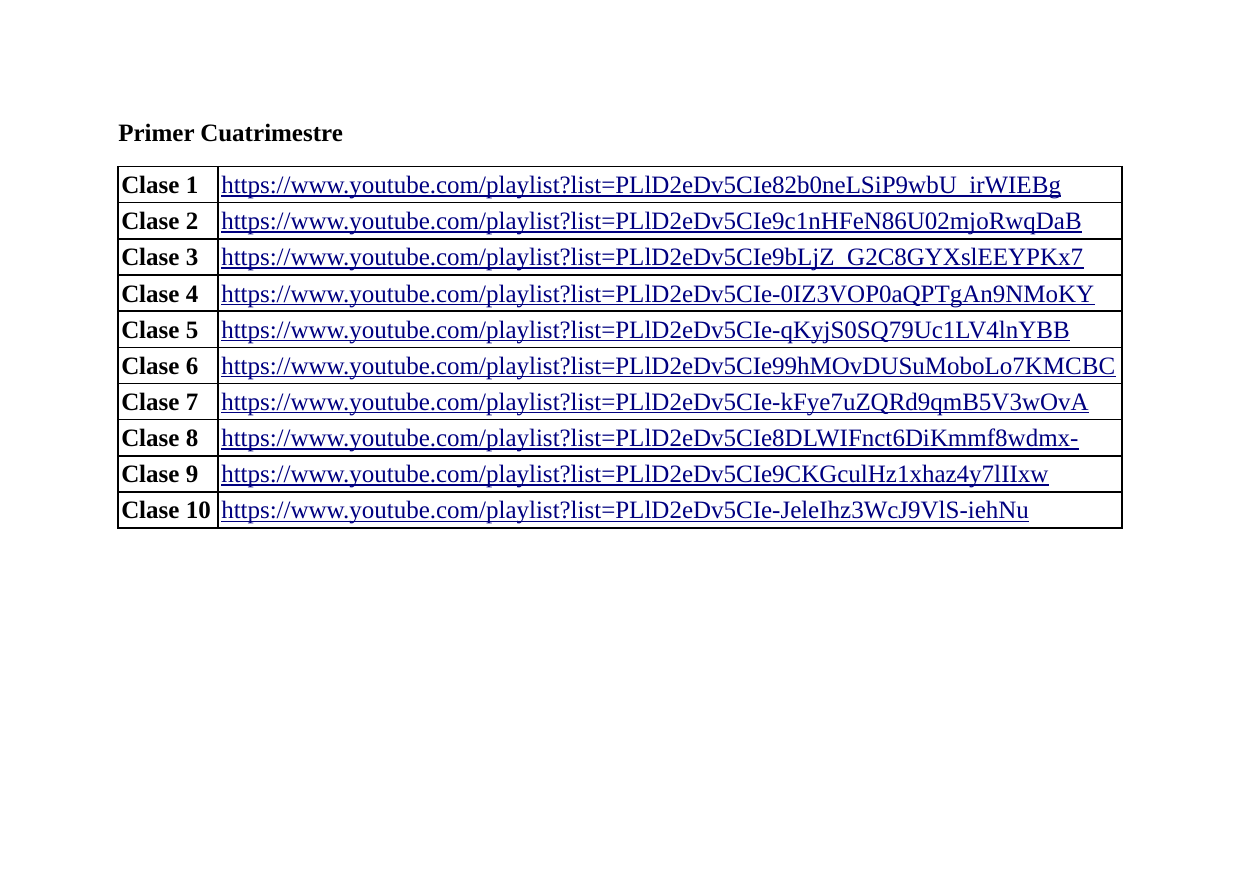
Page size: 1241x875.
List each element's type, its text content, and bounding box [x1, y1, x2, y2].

table_cell Clase 4 [119, 276, 217, 310]
table_cell Clase 3 [119, 240, 217, 274]
table_cell Clase 6 [119, 348, 217, 383]
table_cell https://www.youtube.com/playlist?list=PLlD2eDv5CIe8DLWIFnct6DiKmmf8wdmx- [219, 420, 1121, 455]
table_cell https://www.youtube.com/playlist?list=PLlD2eDv5CIe9bLjZ_G2C8GYXslEEYPKx7 [219, 240, 1121, 274]
table_cell https://www.youtube.com/playlist?list=PLlD2eDv5CIe9CKGculHz1xhaz4y7lIIxw [219, 457, 1121, 491]
table_cell Clase 2 [119, 203, 217, 238]
table_cell https://www.youtube.com/playlist?list=PLlD2eDv5CIe-0IZ3VOP0aQPTgAn9NMoKY [219, 276, 1121, 310]
table_cell Clase 9 [119, 457, 217, 491]
table_cell Clase 5 [119, 312, 217, 346]
table_cell Clase 10 [119, 493, 217, 527]
text Primer Cuatrimestre [118, 118, 1122, 147]
table_header https://www.youtube.com/playlist?list=PLlD2eDv5CIe82b0neLSiP9wbU_irWIEBg [219, 167, 1121, 202]
table_cell https://www.youtube.com/playlist?list=PLlD2eDv5CIe99hMOvDUSuMoboLo7KMCBC [219, 348, 1121, 383]
table_cell https://www.youtube.com/playlist?list=PLlD2eDv5CIe-JeleIhz3WcJ9VlS-iehNu [219, 493, 1121, 527]
table_cell Clase 7 [119, 384, 217, 419]
table_cell https://www.youtube.com/playlist?list=PLlD2eDv5CIe-kFye7uZQRd9qmB5V3wOvA [219, 384, 1121, 419]
table_cell https://www.youtube.com/playlist?list=PLlD2eDv5CIe9c1nHFeN86U02mjoRwqDaB [219, 203, 1121, 238]
table_header Clase 1 [119, 167, 217, 202]
table_cell https://www.youtube.com/playlist?list=PLlD2eDv5CIe-qKyjS0SQ79Uc1LV4lnYBB [219, 312, 1121, 346]
table_cell Clase 8 [119, 420, 217, 455]
